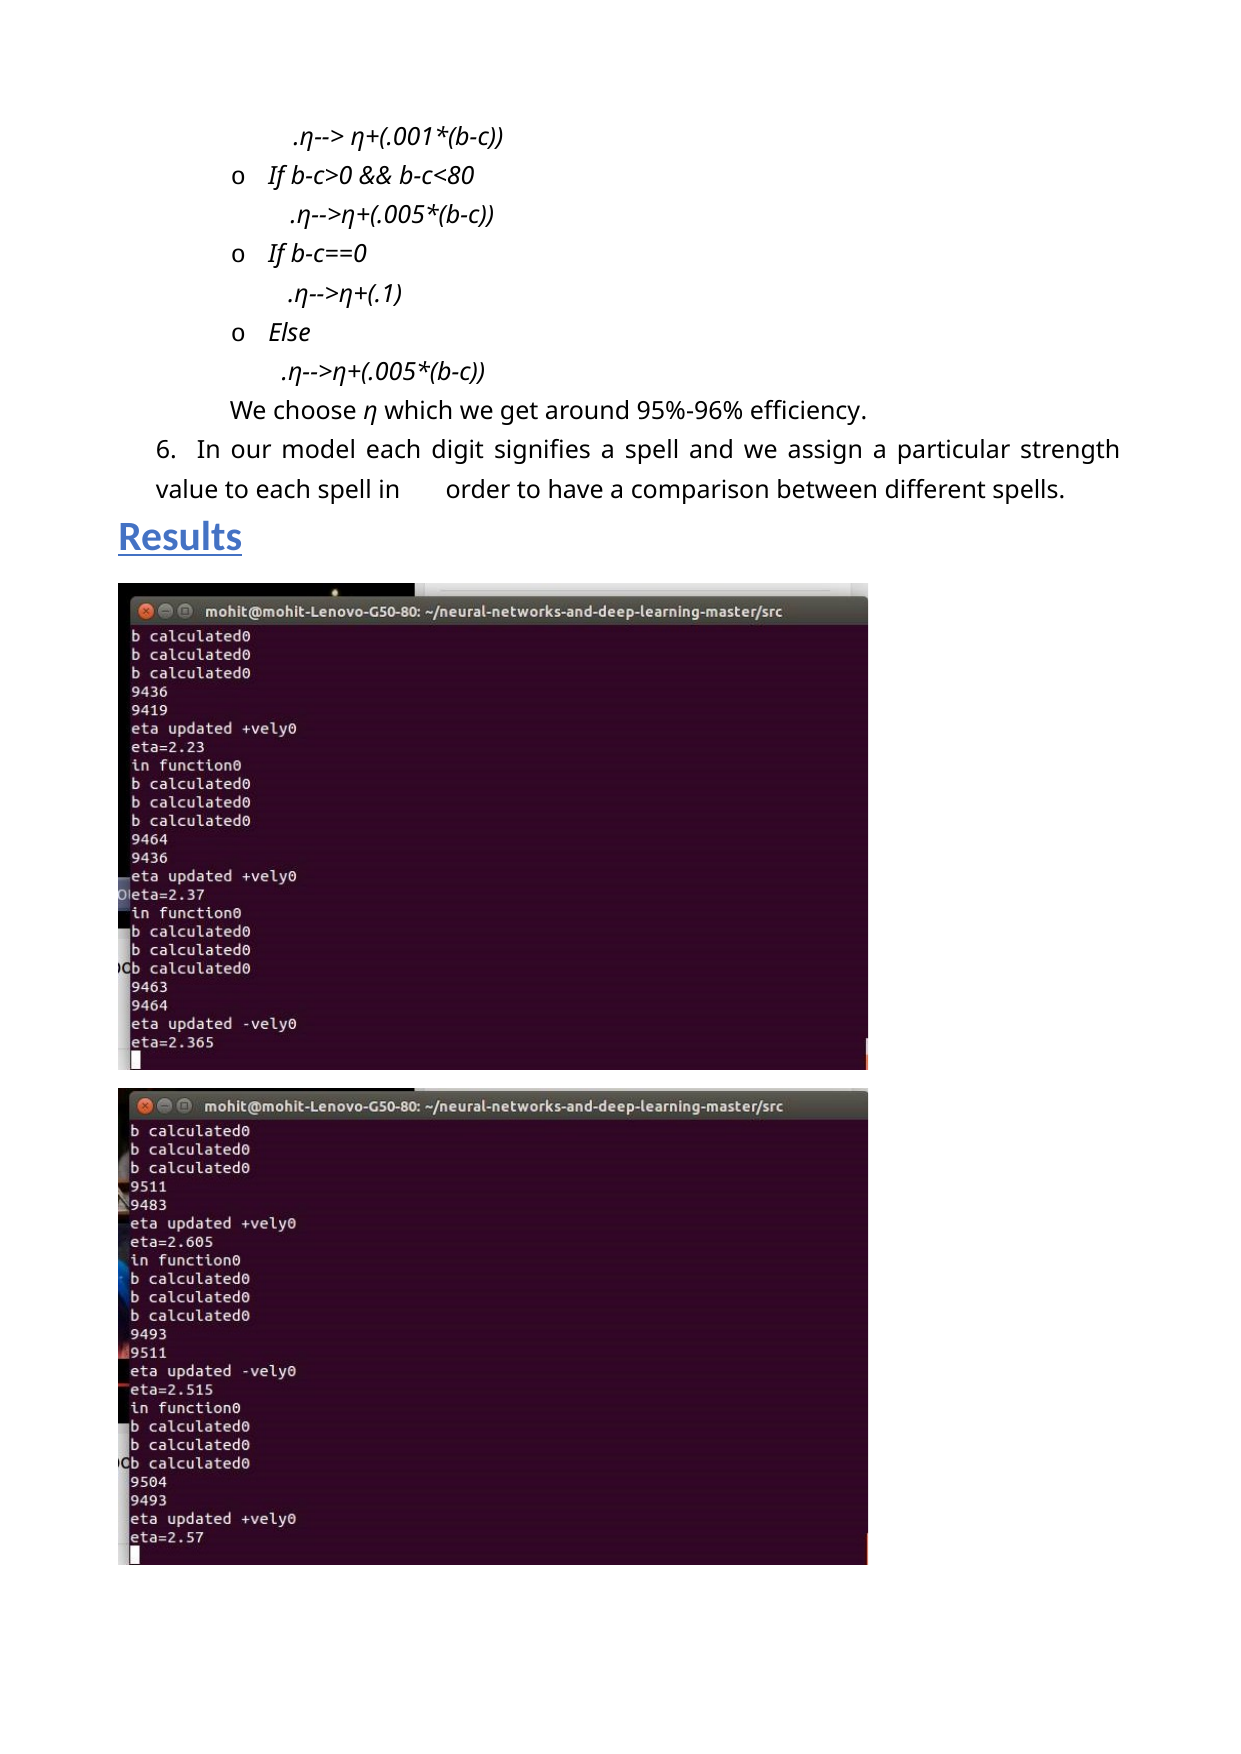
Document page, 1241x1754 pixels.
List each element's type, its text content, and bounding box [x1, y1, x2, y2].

text .η-->η+(.005*(b-c)) [156, 354, 1122, 388]
list If b-c==0 [231, 236, 1122, 270]
text .η-->η+(.1) [156, 275, 1122, 309]
text .η-->η+(.005*(b-c)) [156, 197, 1122, 231]
list If b-c>0 && b-c<80 [231, 157, 1122, 192]
text Results [118, 510, 1122, 561]
text .η--> η+(.001*(b-c)) [118, 118, 1122, 152]
list Else [231, 314, 1122, 349]
text 6. In our model each digit signifies a spell and we assign a particular strength value to each spell in order to have a comparison between different spells. [156, 432, 1122, 505]
text We choose η which we get around 95%-96% efficiency. [156, 393, 1122, 427]
